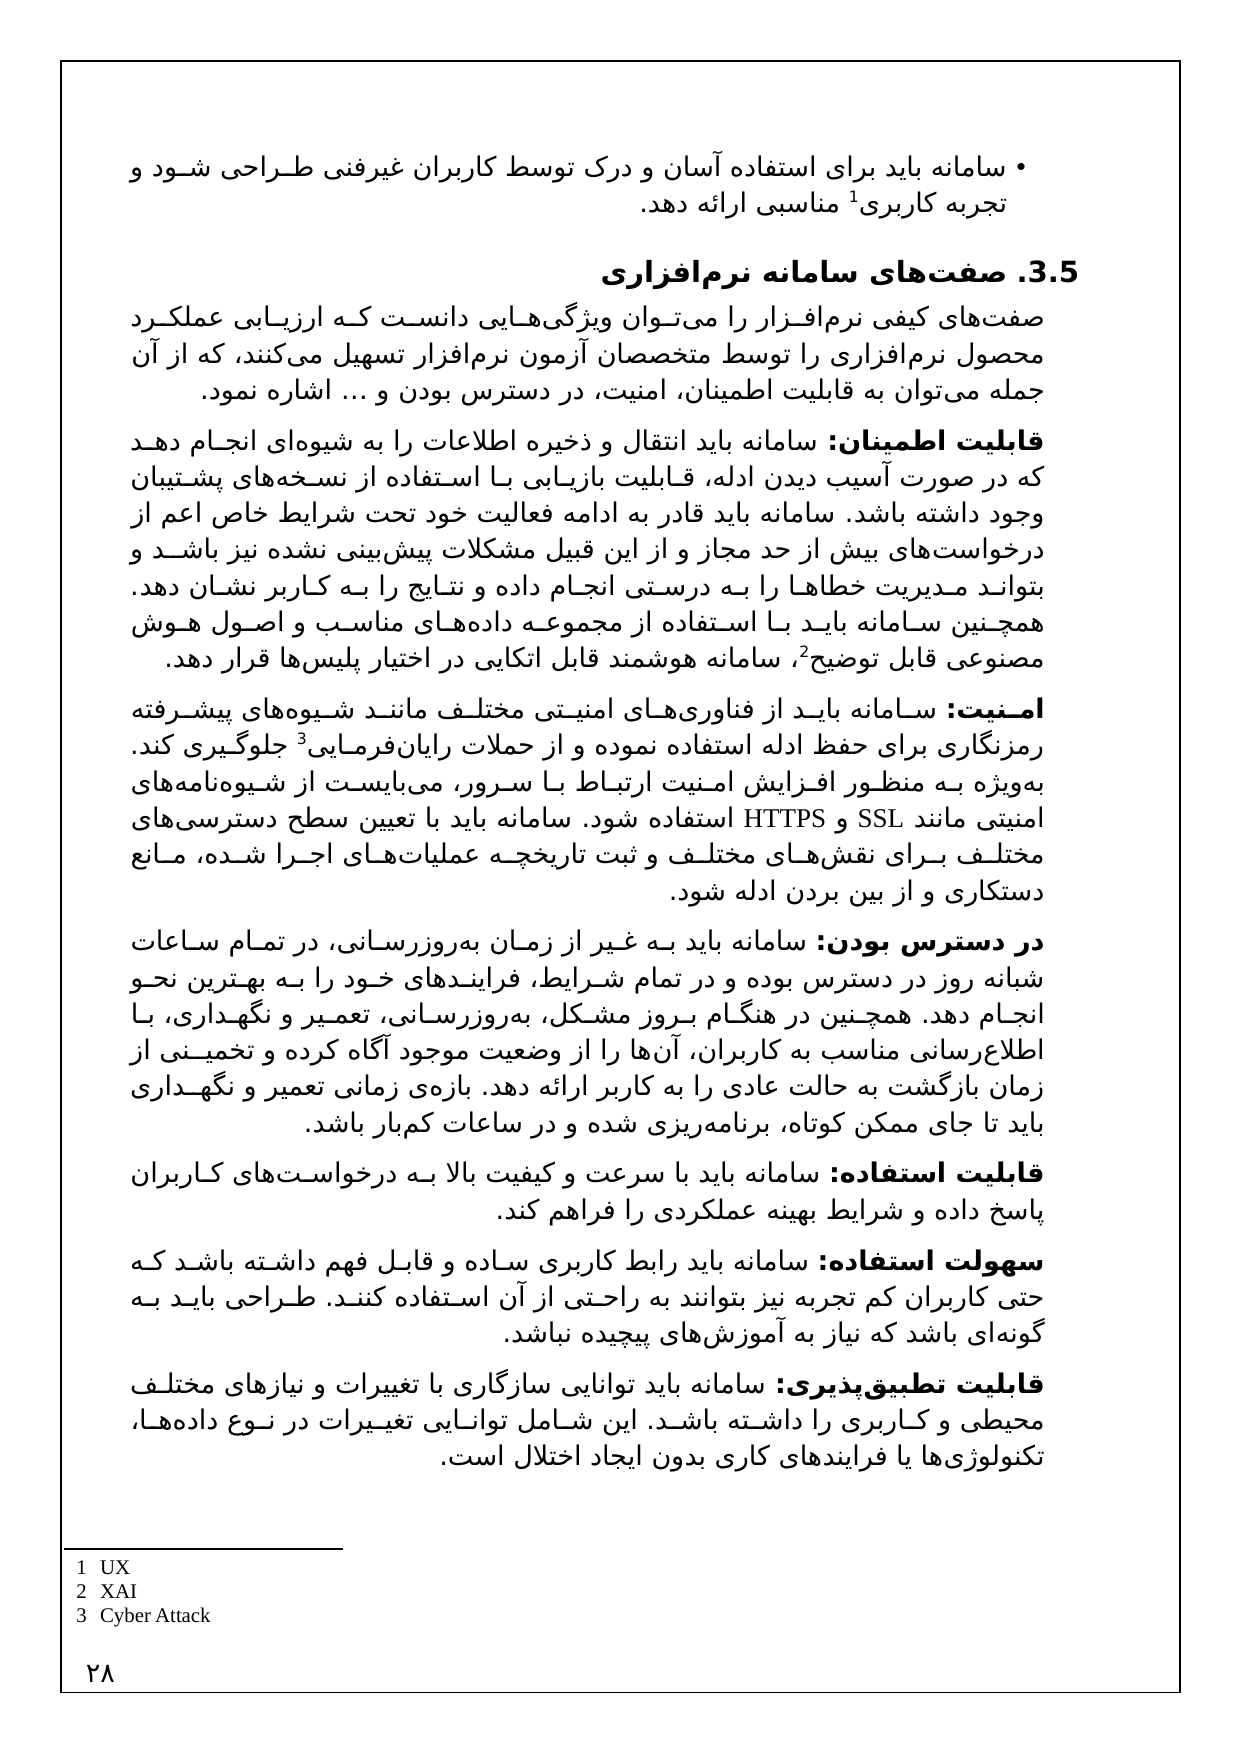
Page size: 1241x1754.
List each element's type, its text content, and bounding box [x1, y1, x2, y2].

text در دسترس بودن: سامانه باید به غیر از زمان به‌روزرسانی، در تمام ساعات شبانه روز در دسترس بوده و در تمام شرایط، فرایندهای خود را به بهترین نحو انجام دهد. همچنین در هنگام بروز مشکل، به‌روزرسانی، تعمیر و نگهداری، با اطلاع‌رسانی مناسب به کاربران، آن‌ها را از وضعیت موجود آگاه کرده و تخمینی از زمان بازگشت به حالت عادی را به کاربر ارائه دهد. بازه‌ی زمانی تعمیر و نگهداری باید تا‌ جای ممکن کوتاه، برنامه‌ریزی شده و در ساعات کم‌بار باشد. [130, 926, 1045, 1138]
text قابلیت استفاده: سامانه باید با سرعت و کیفیت بالا به درخواست‌های کاربران پاسخ داده و شرایط بهینه‌ عملکردی را فراهم کند. [130, 1158, 1045, 1226]
text سهولت استفاده: سامانه باید رابط کاربری ساده و قابل فهم داشته باشد که حتی کاربران کم تجربه نیز بتوانند به راحتی از آن استفاده کنند. طراحی باید به گونه‌ای باشد که نیاز به آموزش‌های پیچیده نباشد. [130, 1245, 1045, 1349]
text XAI [76, 1579, 1176, 1603]
subtitle صفت‌های سامانه نرم‌افزاری [130, 255, 1016, 289]
text امنیت: سامانه باید از فناوری‌های امنیتی مختلف مانند شیوه‌های پیشرفته رمزنگاری برای حفظ ادله استفاده نموده و از حملات رایان‌فرمایی جلوگیری کند. به‌ویژه به منظور افزایش امنیت ارتباط با سرور، می‌بایست از شیوه‌نامه‌های امنیتی مانند SSL و HTTPS استفاده شود. سامانه باید با تعیین سطح دسترسی‌های مختلف برای نقش‌های مختلف و ثبت تاریخچه عملیات‌های اجرا شده، مانع دستکاری و از بین بردن ادله شود. [130, 693, 1045, 906]
text Cyber Attack [76, 1603, 1176, 1627]
text قابلیت اطمینان: سامانه باید انتقال و ذخیره اطلاعات را به شیوه‌ای انجام دهد که در صورت آسیب دیدن ادله، قابلیت بازیابی با استفاده از نسخه‌های پشتیبان وجود داشته باشد. سامانه باید قادر به ادامه فعالیت خود تحت شرایط خاص اعم از درخواست‌های بیش از حد مجاز و از این قبیل مشکلات پیش‌بینی نشده نیز باشد و بتواند مدیریت خطاها را به درستی انجام داده و نتایج را به کاربر نشان دهد. همچنین سامانه باید با استفاده از مجموعه داده‌های مناسب و اصول هوش مصنوعی قابل توضیح، سامانه هوشمند قابل اتکایی در اختیار پلیس‌ها قرار دهد. [130, 425, 1045, 674]
list سامانه باید برای استفاده آسان و درک توسط کاربران غیرفنی طراحی شود و تجربه کاربری مناسبی ارائه دهد. [130, 152, 1016, 219]
list UX [76, 1555, 1176, 1579]
text صفت‌های کیفی نرم‌افزار را می‌توان ویژگی‌هایی دانست که ارزیابی عملکرد محصول نرم‌افزاری را توسط متخصصان آزمون نرم‌افزار تسهیل می‌کنند، که از آن جمله می‌توان به قابلیت اطمینان، امنیت، در دسترس بودن و … اشاره نمود. [130, 302, 1045, 406]
text قابلیت تطبیق‌پذیری: سامانه باید توانایی سازگاری با تغییرات و نیازهای مختلف محیطی و کاربری را داشته باشد. این شامل توانایی تغییرات در نوع داده‌ها، تکنولوژی‌ها یا فرایندهای کاری بدون ایجاد اختلال است. [130, 1368, 1045, 1472]
